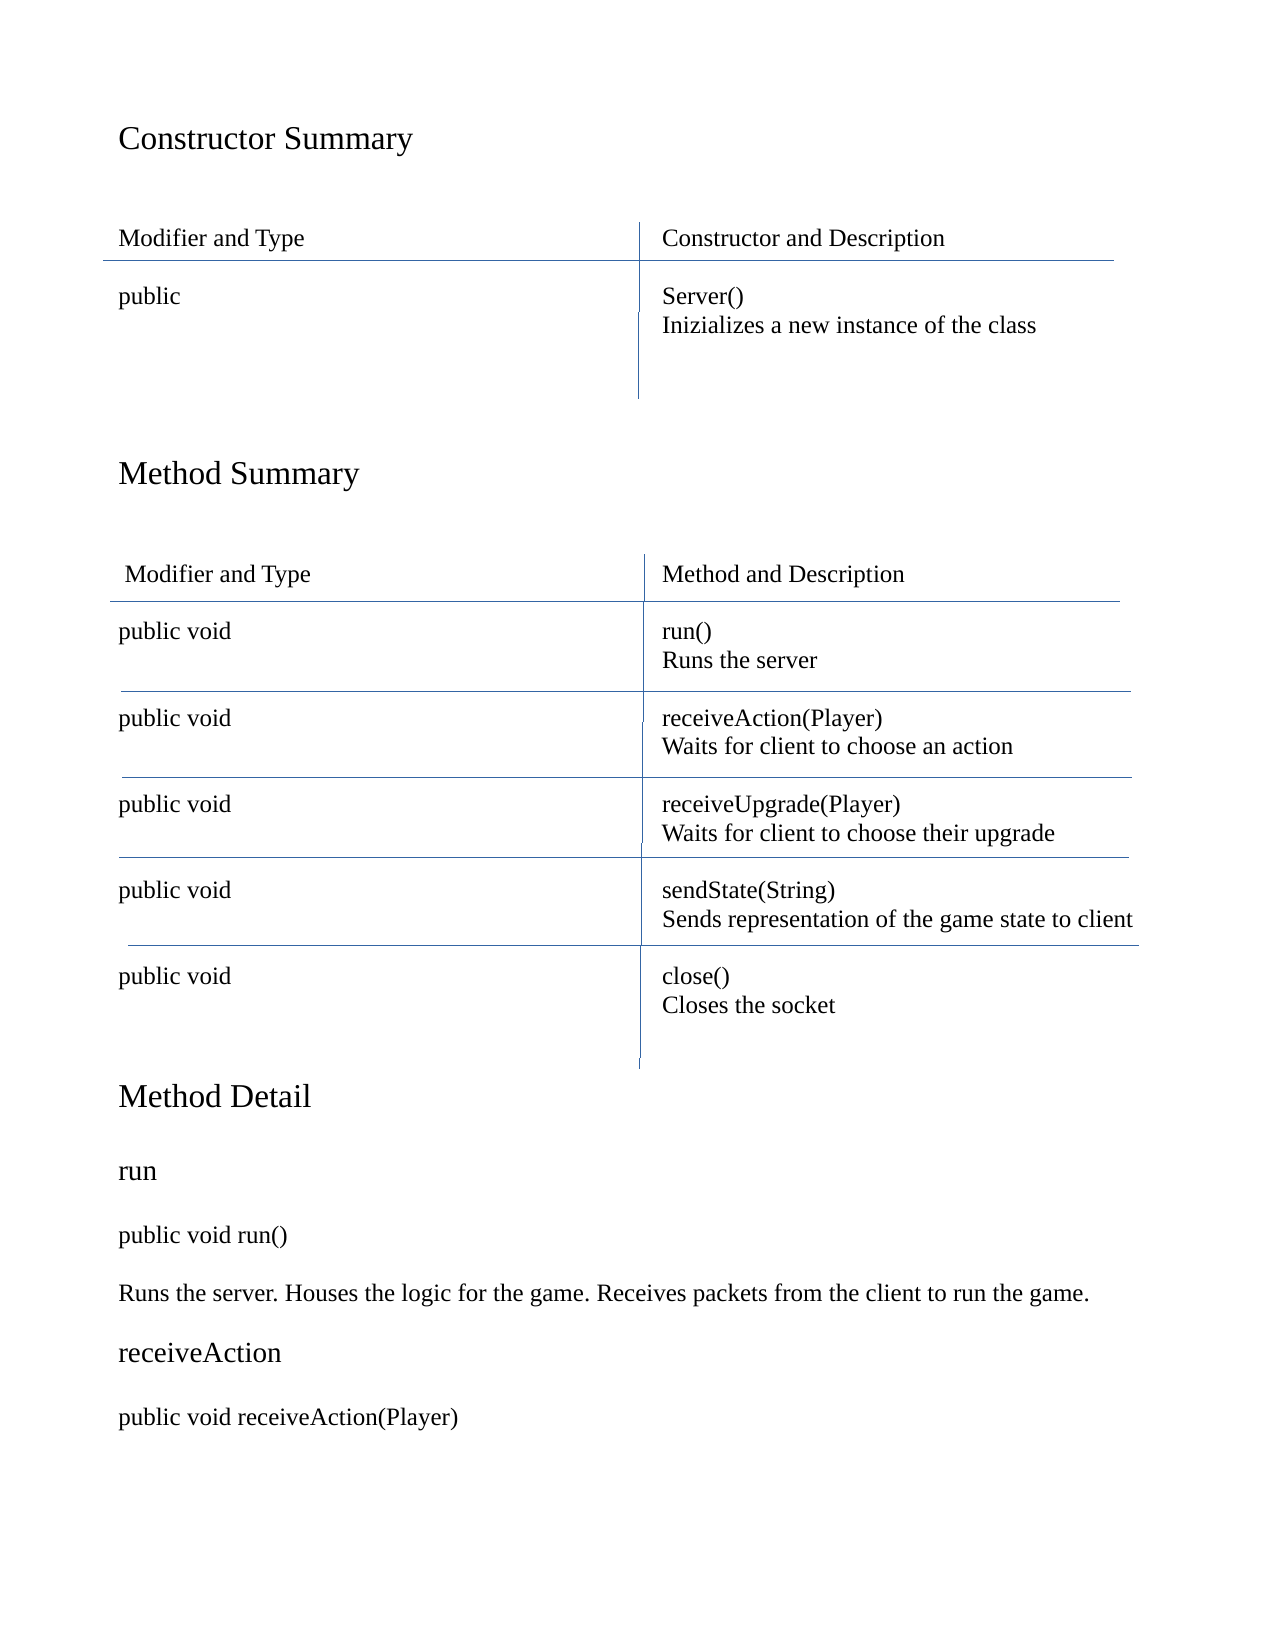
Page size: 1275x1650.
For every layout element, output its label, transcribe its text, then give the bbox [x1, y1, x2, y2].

text receiveUpgrade(Player) [643, 789, 1157, 818]
text Runs the server [644, 645, 1157, 674]
text Inizializes a new instance of the class [118, 310, 1157, 338]
text receiveAction [118, 1335, 1157, 1369]
text Constructor and Description [640, 223, 1157, 252]
text Sends representation of the game state to client [642, 904, 1157, 933]
text Method Detail [118, 1076, 1157, 1115]
text public void receiveAction(Player) [118, 703, 1157, 731]
text run() [644, 616, 1157, 645]
text public void [118, 961, 640, 990]
text public [118, 281, 639, 310]
text [118, 904, 641, 933]
text public void [118, 616, 643, 645]
text public void run() [118, 1220, 1157, 1249]
text [118, 990, 640, 1019]
text public void [118, 789, 642, 818]
text Closes the socket [641, 990, 1157, 1019]
text Waits for client to choose an action [643, 731, 1157, 760]
text [118, 731, 642, 760]
text Method and Description [645, 559, 1157, 588]
text Waits for client to choose their upgrade [118, 818, 1157, 846]
text Runs the server. Houses the logic for the game. Receives packets from the client to run the game. [118, 1278, 1157, 1306]
text Constructor Summary [118, 118, 1157, 156]
text sendState(String) [642, 875, 1157, 904]
text public void receiveAction(Player) [118, 1402, 1157, 1431]
text run [118, 1153, 1157, 1187]
text Method Summary [118, 453, 1157, 492]
text public void [118, 875, 641, 904]
text Modifier and Type [118, 223, 639, 252]
text Server() [640, 281, 1157, 310]
text [118, 645, 643, 674]
text Modifier and Type [118, 559, 644, 588]
text close() [641, 961, 1157, 990]
